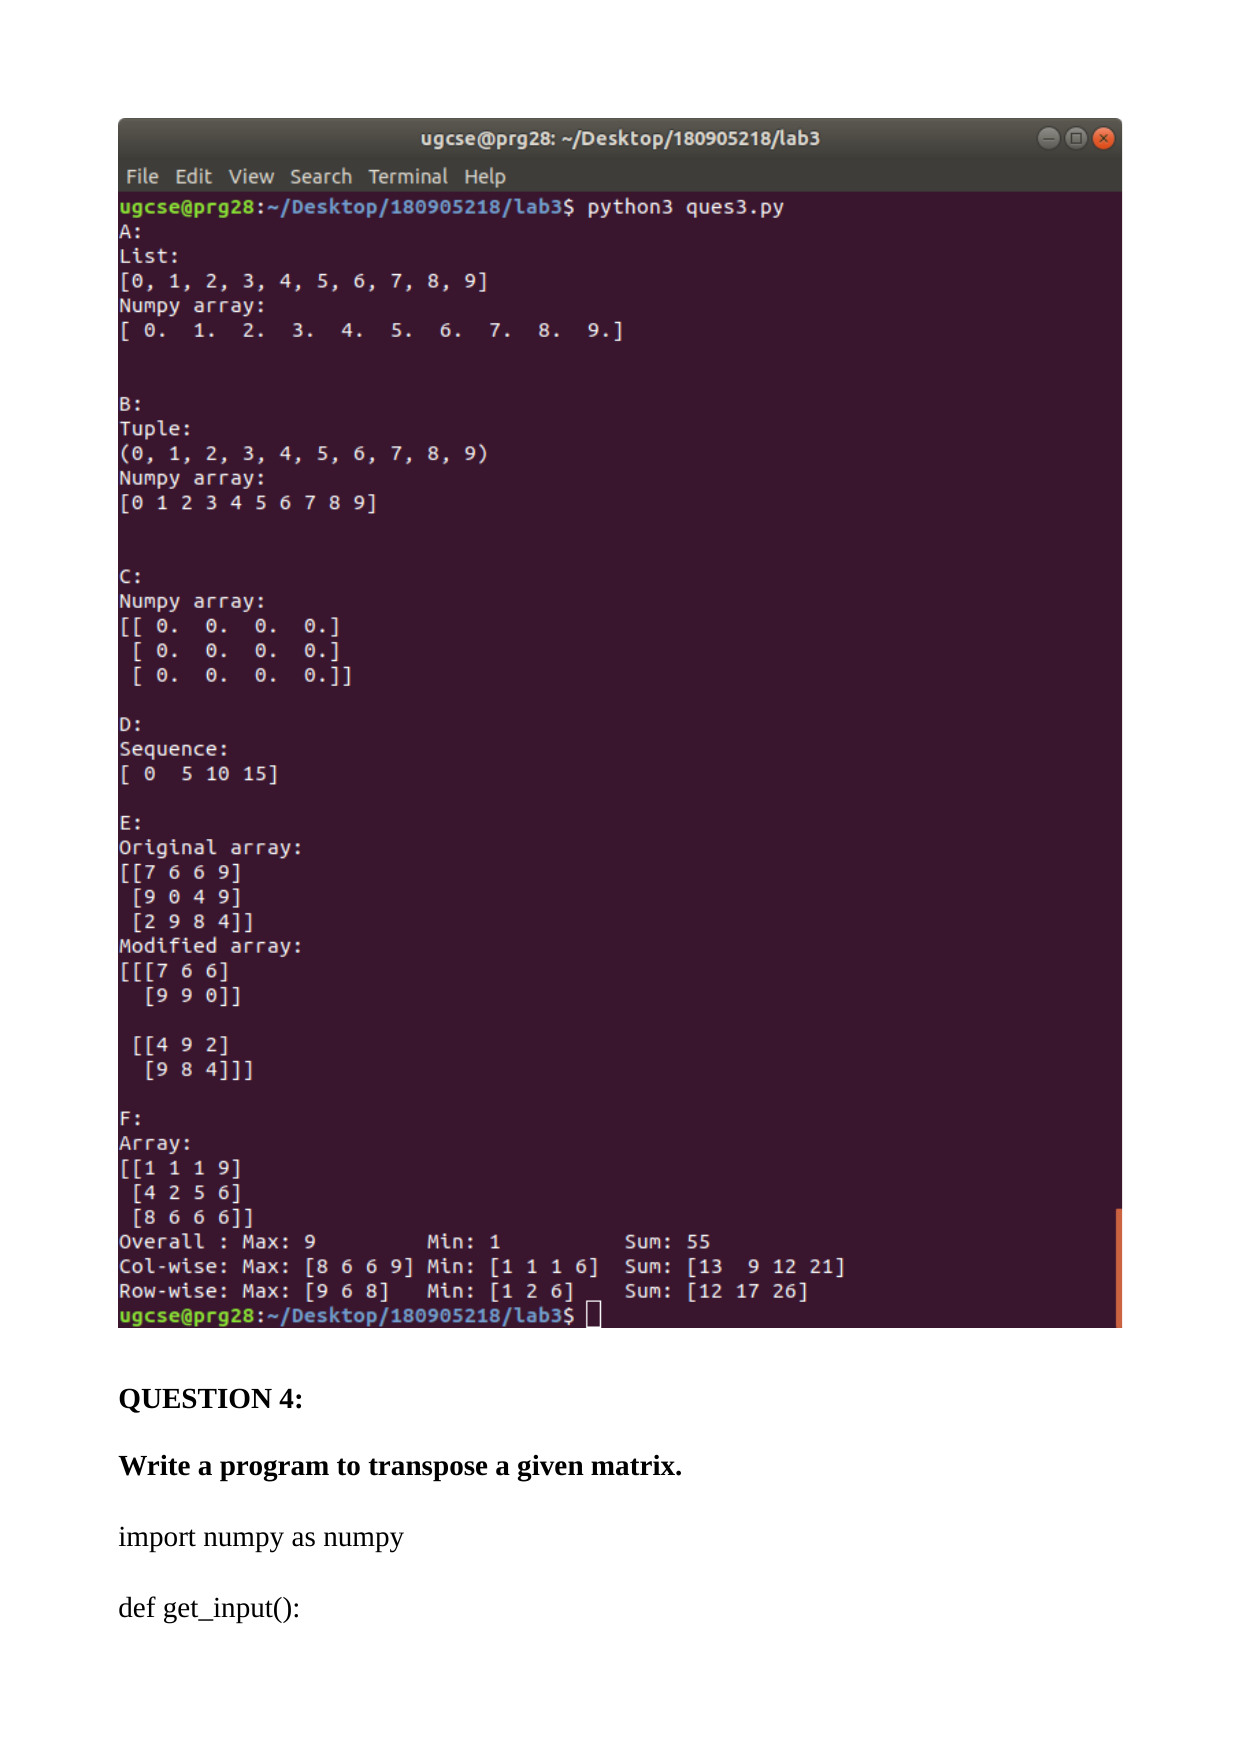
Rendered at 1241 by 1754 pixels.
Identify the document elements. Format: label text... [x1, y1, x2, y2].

text QUESTION 4: [118, 1381, 1122, 1415]
list import numpy as numpy [118, 1519, 1122, 1553]
picture [118, 118, 1123, 1328]
list Write a program to transpose a given matrix. [118, 1448, 1122, 1482]
list def get_input(): [118, 1591, 1122, 1624]
